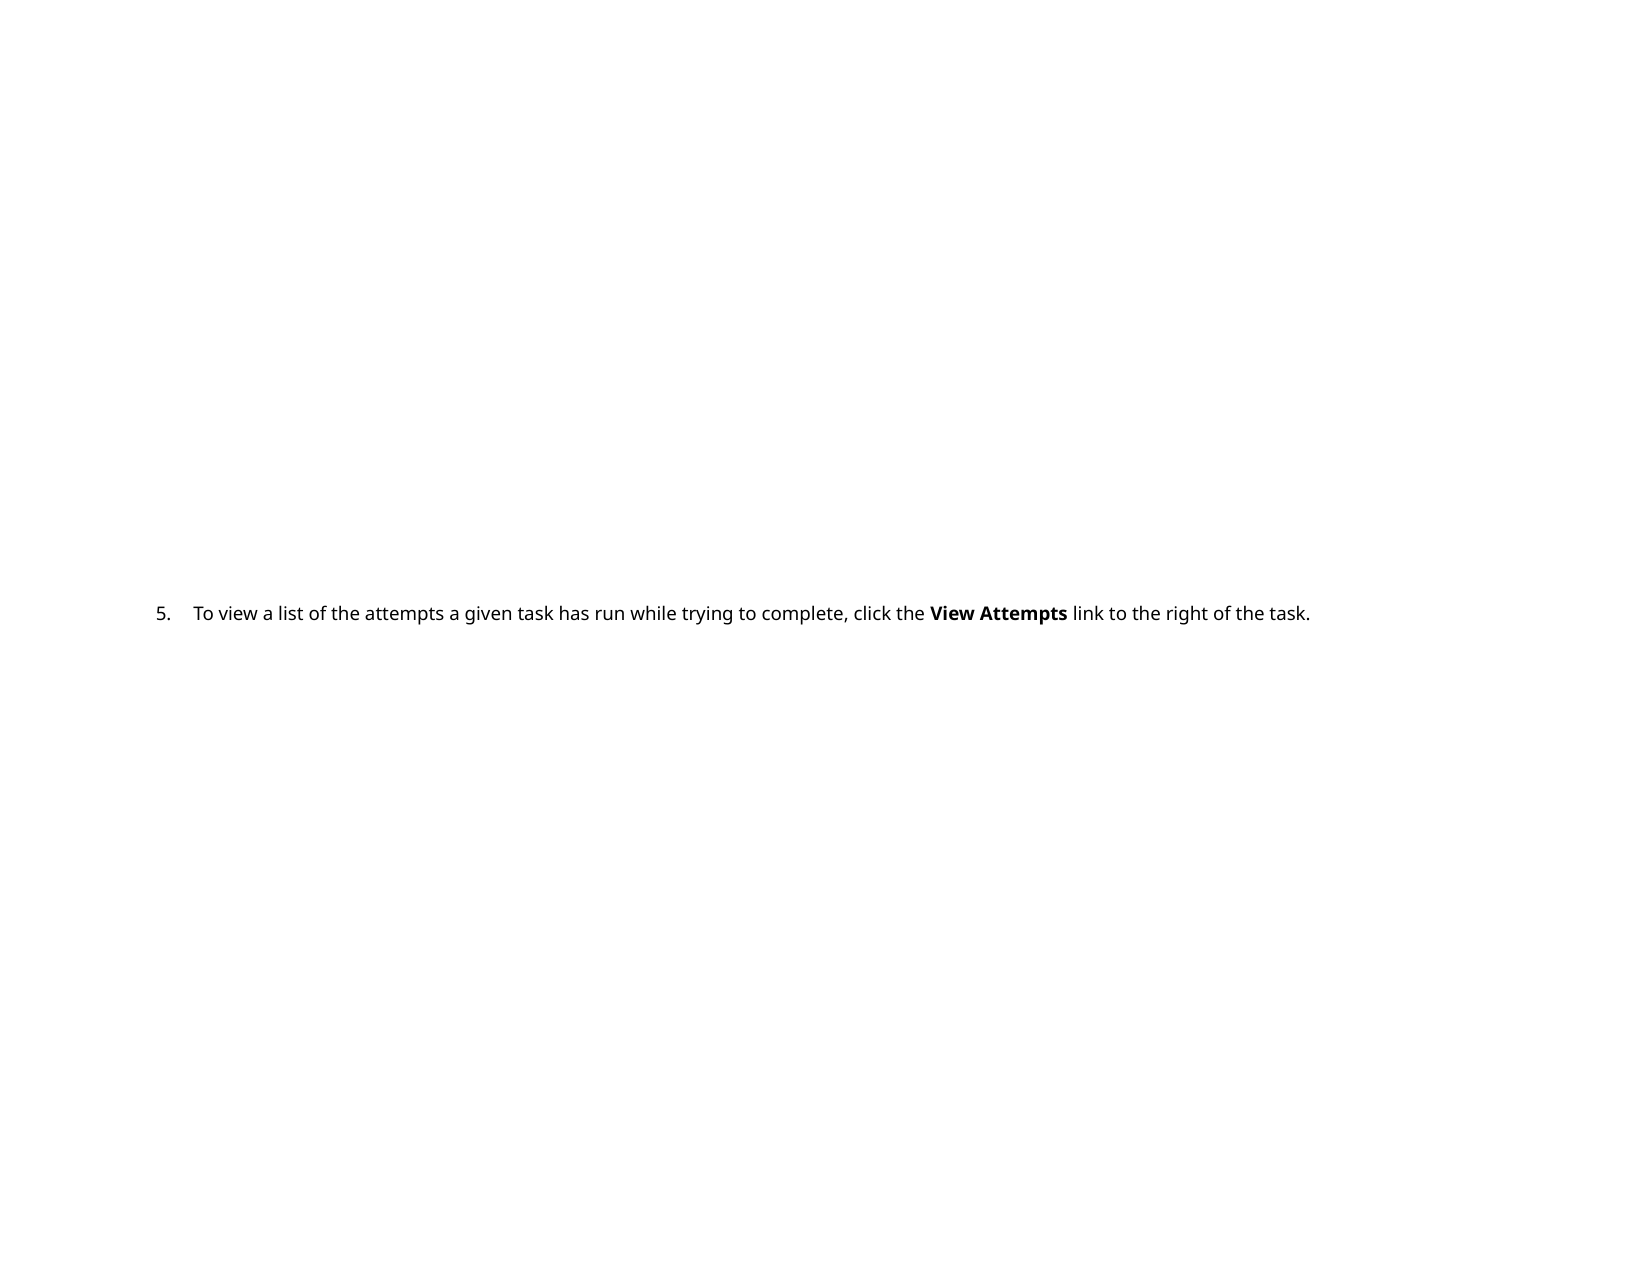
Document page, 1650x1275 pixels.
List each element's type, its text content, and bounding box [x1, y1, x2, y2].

list To view a list of the attempts a given task has run while trying to complete, click the View Attempts link to the right of the task. [156, 600, 1532, 626]
